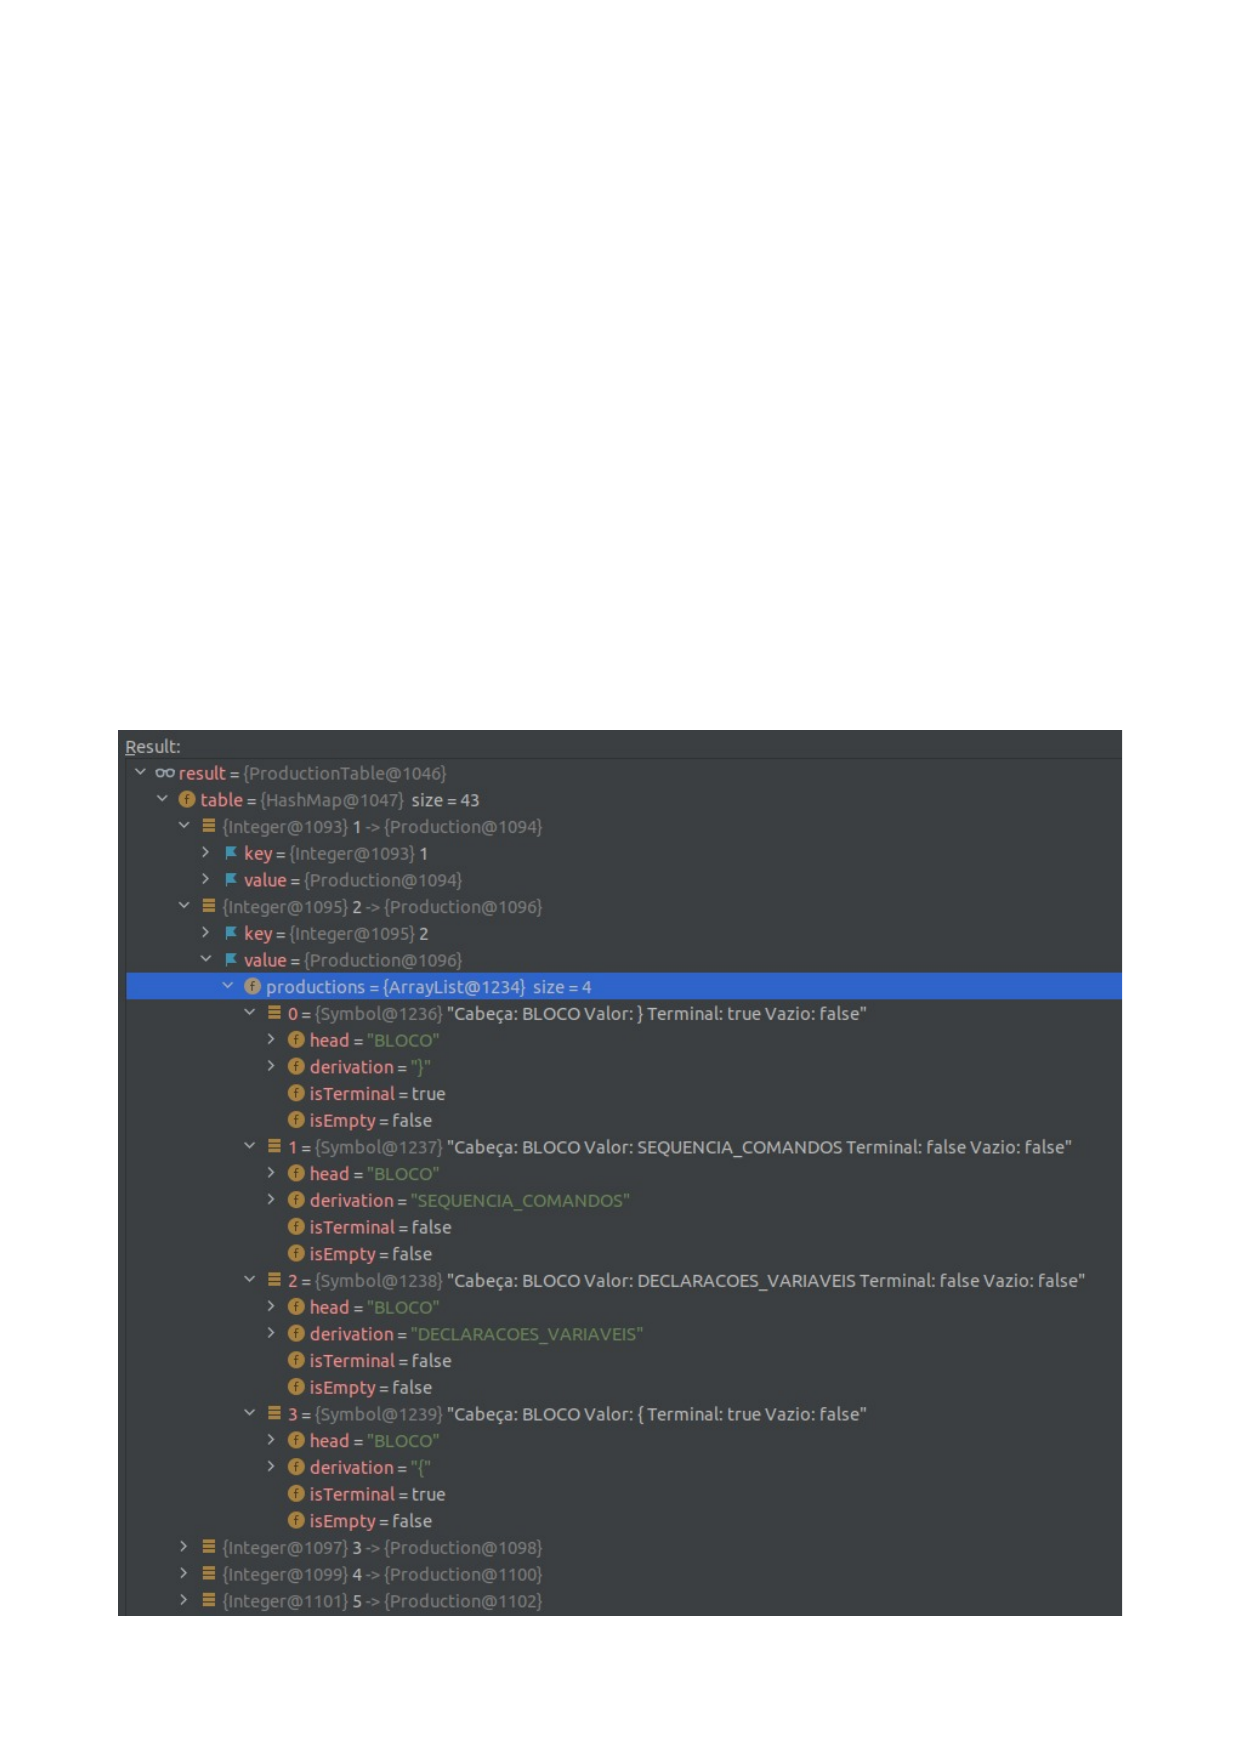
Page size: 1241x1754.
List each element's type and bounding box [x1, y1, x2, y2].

picture [118, 730, 1123, 1616]
